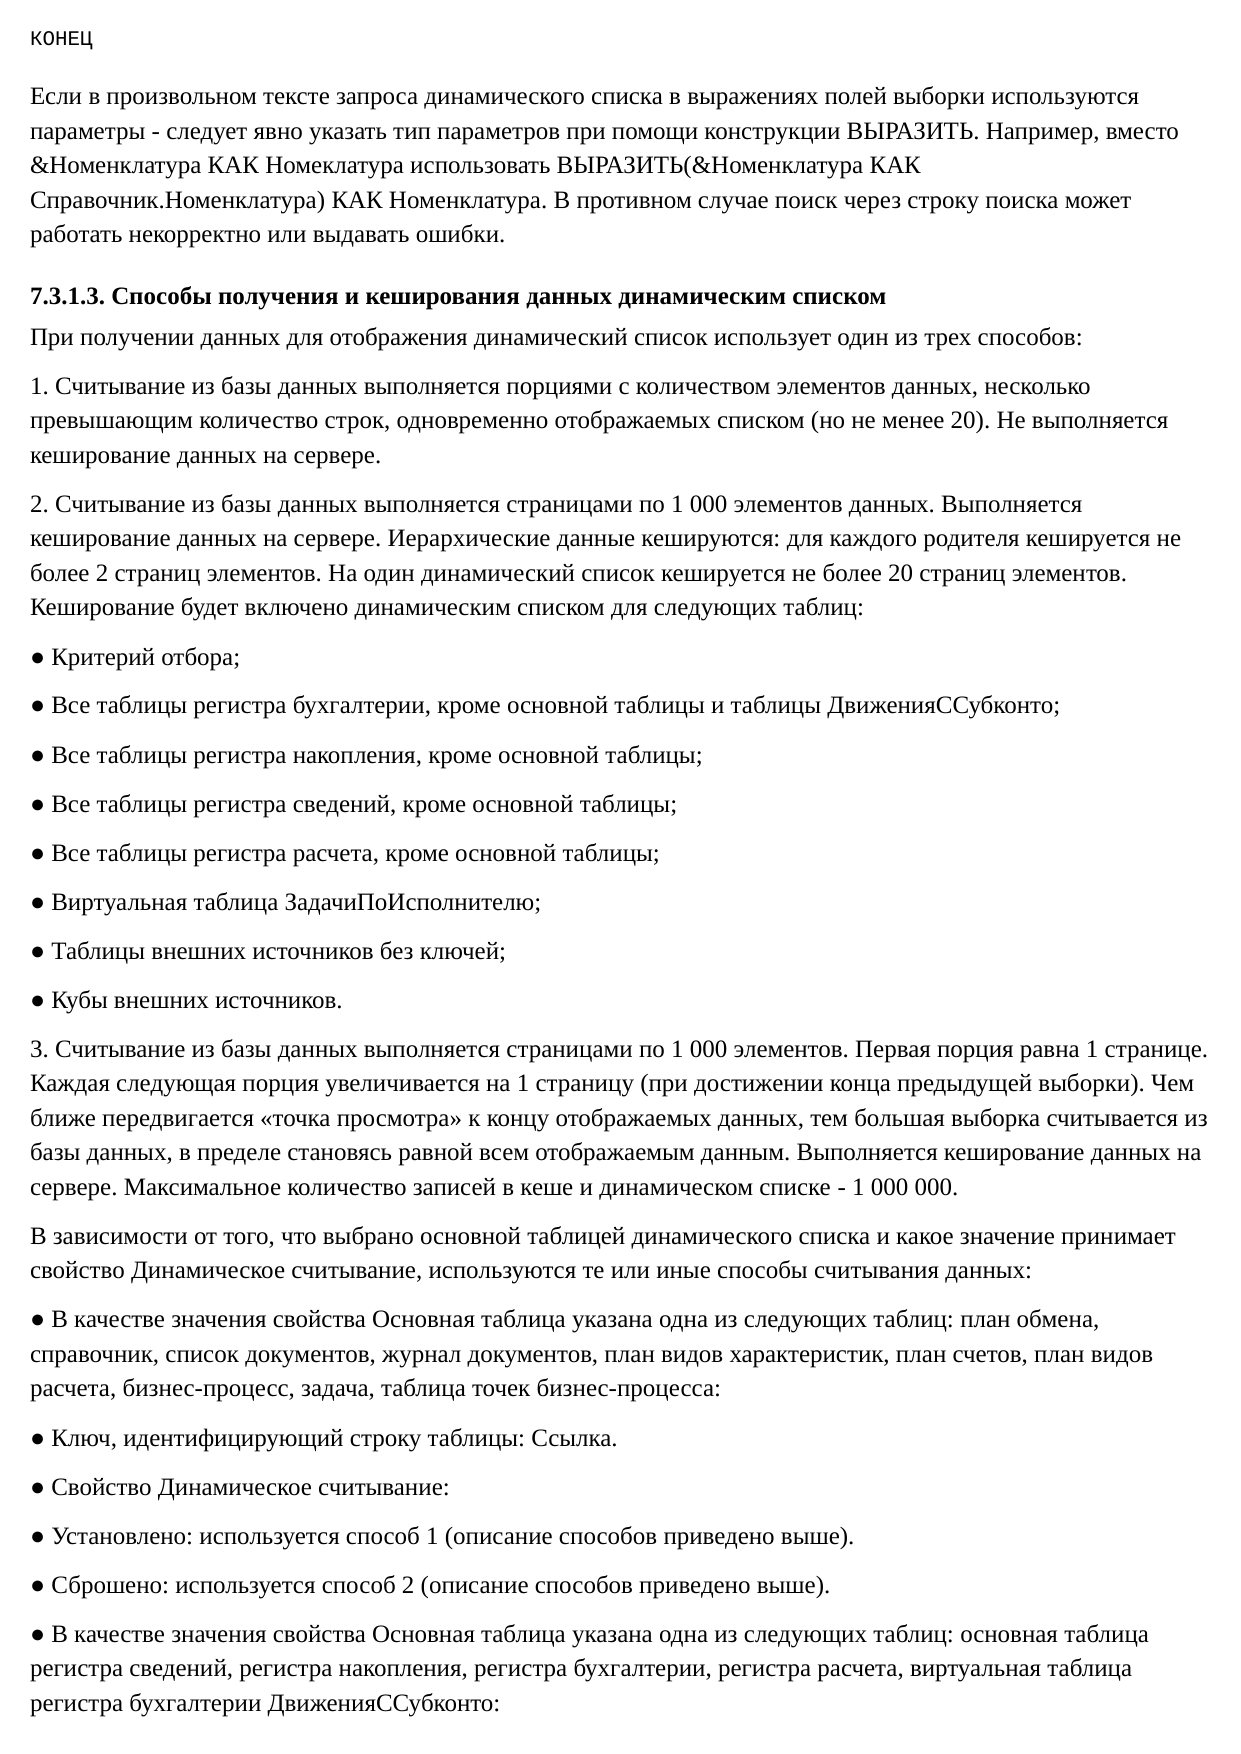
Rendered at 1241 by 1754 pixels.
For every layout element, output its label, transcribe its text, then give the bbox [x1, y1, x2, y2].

text ● Все таблицы регистра сведений, кроме основной таблицы; [30, 789, 1211, 817]
text ● Сброшено: используется способ 2 (описание способов приведено выше). [30, 1570, 1211, 1598]
text 3. Считывание из базы данных выполняется страницами по 1 000 элементов. Первая порция равна 1 странице. Каждая следующая порция увеличивается на 1 страницу (при достижении конца предыдущей выборки). Чем ближе передвигается «точка просмотра» к концу отображаемых данных, тем большая выборка считывается из базы данных, в пределе становясь равной всем отображаемым данным. Выполняется кеширование данных на сервере. Максимальное количество записей в кеше и динамическом списке ‑ 1 000 000. [30, 1034, 1211, 1201]
text ● Все таблицы регистра накопления, кроме основной таблицы; [30, 740, 1211, 768]
text 2. Считывание из базы данных выполняется страницами по 1 000 элементов данных. Выполняется кеширование данных на сервере. Иерархические данные кешируются: для каждого родителя кешируется не более 2 страниц элементов. На один динамический список кешируется не более 20 страниц элементов. Кеширование будет включено динамическим списком для следующих таблиц: [30, 489, 1211, 621]
text ● Все таблицы регистра бухгалтерии, кроме основной таблицы и таблицы ДвиженияССубконто; [30, 691, 1211, 719]
text ● В качестве значения свойства Основная таблица указана одна из следующих таблиц: основная таблица регистра сведений, регистра накопления, регистра бухгалтерии, регистра расчета, виртуальная таблица регистра бухгалтерии ДвиженияССубконто: [30, 1619, 1211, 1717]
text ● Ключ, идентифицирующий строку таблицы: Ссылка. [30, 1423, 1211, 1451]
text ● Свойство Динамическое считывание: [30, 1472, 1211, 1500]
text При получении данных для отображения динамический список использует один из трех способов: [30, 322, 1211, 351]
text Если в произвольном тексте запроса динамического списка в выражениях полей выборки используются параметры ‑ следует явно указать тип параметров при помощи конструкции ВЫРАЗИТЬ. Например, вместо &Номенклатура КАК Номеклатура использовать ВЫРАЗИТЬ(&Номенклатура КАК Справочник.Номенклатура) КАК Номенклатура. В противном случае поиск через строку поиска может работать некорректно или выдавать ошибки. [30, 81, 1211, 248]
text В зависимости от того, что выбрано основной таблицей динамического списка и какое значение принимает свойство Динамическое считывание, используются те или иные способы считывания данных: [30, 1221, 1211, 1284]
text ● Таблицы внешних источников без ключей; [30, 936, 1211, 965]
text ● Установлено: используется способ 1 (описание способов приведено выше). [30, 1521, 1211, 1549]
text КОНЕЦ [30, 28, 1211, 52]
text ● Виртуальная таблица ЗадачиПоИсполнителю; [30, 887, 1211, 916]
text ● Все таблицы регистра расчета, кроме основной таблицы; [30, 838, 1211, 867]
subtitle 7.3.1.3. Способы получения и кеширования данных динамическим списком [30, 281, 1211, 309]
text ● Кубы внешних источников. [30, 985, 1211, 1014]
text ● Критерий отбора; [30, 642, 1211, 670]
text ● В качестве значения свойства Основная таблица указана одна из следующих таблиц: план обмена, справочник, список документов, журнал документов, план видов характеристик, план счетов, план видов расчета, бизнес-процесс, задача, таблица точек бизнес-процесса: [30, 1304, 1211, 1402]
text 1. Считывание из базы данных выполняется порциями с количеством элементов данных, несколько превышающим количество строк, одновременно отображаемых списком (но не менее 20). Не выполняется кеширование данных на сервере. [30, 371, 1211, 469]
